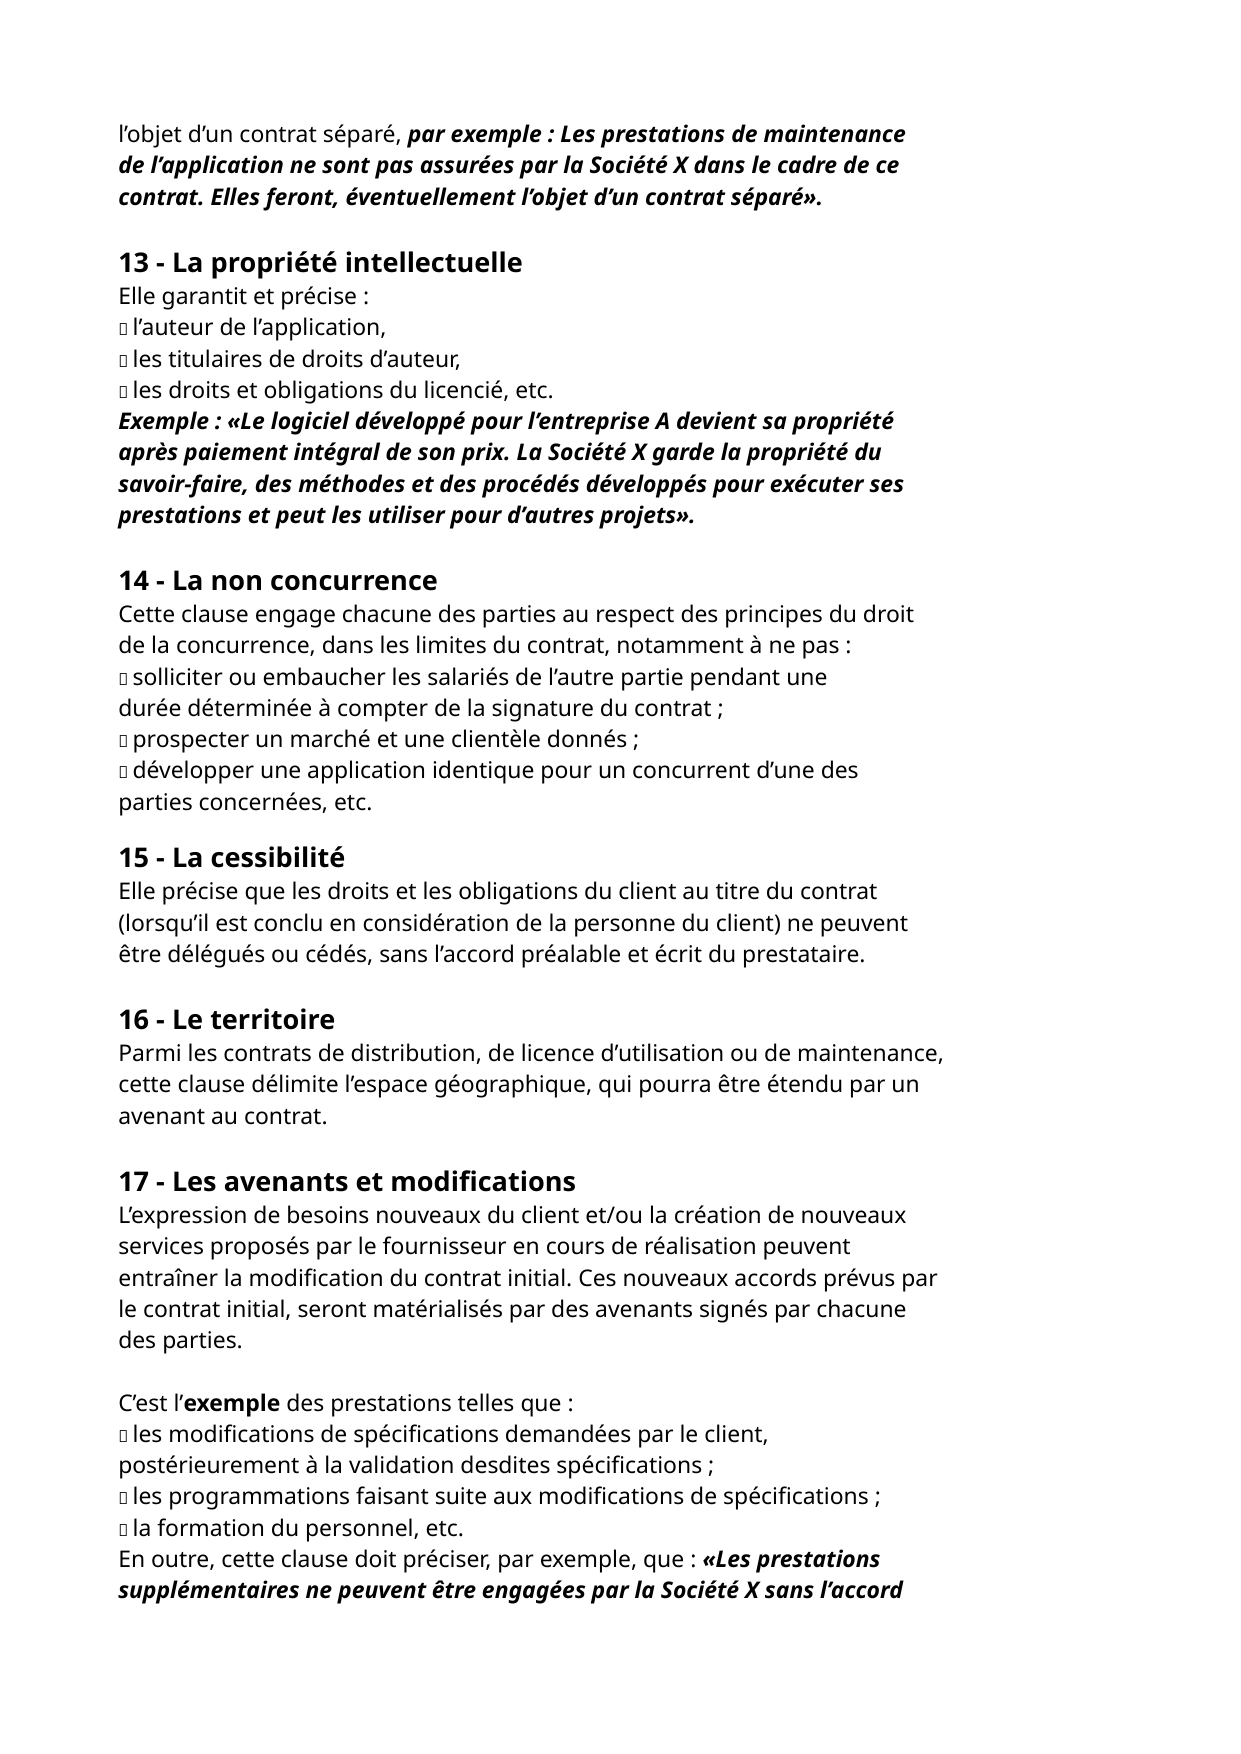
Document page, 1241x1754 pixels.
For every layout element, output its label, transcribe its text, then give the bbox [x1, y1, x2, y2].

text Cette clause engage chacune des parties au respect des principes du droit [118, 598, 1122, 629]
text services proposés par le fournisseur en cours de réalisation peuvent [118, 1230, 1122, 1262]
text 17 - Les avenants et modifications [118, 1162, 1122, 1199]
text entraîner la modification du contrat initial. Ces nouveaux accords prévus par [118, 1262, 1122, 1293]
text En outre, cette clause doit préciser, par exemple, que : «Les prestations [118, 1543, 1122, 1574]
text (lorsqu’il est conclu en considération de la personne du client) ne peuvent [118, 907, 1122, 938]
text après paiement intégral de son prix. La Société X garde la propriété du [118, 436, 1122, 467]
text durée déterminée à compter de la signature du contrat ; [118, 692, 1122, 723]
text de l’application ne sont pas assurées par la Société X dans le cadre de ce [118, 149, 1122, 181]
text cette clause délimite l’espace géographique, qui pourra être étendu par un [118, 1068, 1122, 1100]
text 􀀁 prospecter un marché et une clientèle donnés ; [118, 723, 1122, 754]
text des parties. [118, 1324, 1122, 1355]
text Parmi les contrats de distribution, de licence d’utilisation ou de maintenance, [118, 1037, 1122, 1068]
text postérieurement à la validation desdites spécifications ; [118, 1449, 1122, 1480]
text 􀀁 solliciter ou embaucher les salariés de l’autre partie pendant une [118, 661, 1122, 692]
text Elle garantit et précise : [118, 280, 1122, 311]
text 􀀁 l’auteur de l’application, [118, 311, 1122, 342]
text Exemple : «Le logiciel développé pour l’entreprise A devient sa propriété [118, 405, 1122, 436]
text prestations et peut les utiliser pour d’autres projets». [118, 499, 1122, 530]
text 􀀁 les droits et obligations du licencié, etc. [118, 374, 1122, 405]
text parties concernées, etc. [118, 786, 1122, 817]
text 􀀁 les programmations faisant suite aux modifications de spécifications ; [118, 1480, 1122, 1512]
text de la concurrence, dans les limites du contrat, notamment à ne pas : [118, 629, 1122, 661]
text 􀀁 développer une application identique pour un concurrent d’une des [118, 754, 1122, 786]
text 13 - La propriété intellectuelle [118, 243, 1122, 280]
text 􀀁 les titulaires de droits d’auteur, [118, 342, 1122, 374]
text contrat. Elles feront, éventuellement l’objet d’un contrat séparé». [118, 181, 1122, 212]
text L’expression de besoins nouveaux du client et/ou la création de nouveaux [118, 1199, 1122, 1230]
text supplémentaires ne peuvent être engagées par la Société X sans l’accord [118, 1574, 1122, 1605]
text 􀀁 la formation du personnel, etc. [118, 1512, 1122, 1543]
text l’objet d’un contrat séparé, par exemple : Les prestations de maintenance [118, 118, 1122, 149]
text 16 - Le territoire [118, 1000, 1122, 1037]
text avenant au contrat. [118, 1100, 1122, 1131]
text 14 - La non concurrence [118, 561, 1122, 598]
text 15 - La cessibilité [118, 838, 1122, 875]
text savoir-faire, des méthodes et des procédés développés pour exécuter ses [118, 467, 1122, 499]
text C’est l’exemple des prestations telles que : [118, 1387, 1122, 1418]
text le contrat initial, seront matérialisés par des avenants signés par chacune [118, 1293, 1122, 1324]
text être délégués ou cédés, sans l’accord préalable et écrit du prestataire. [118, 938, 1122, 969]
text Elle précise que les droits et les obligations du client au titre du contrat [118, 875, 1122, 907]
text 􀀁 les modifications de spécifications demandées par le client, [118, 1418, 1122, 1449]
